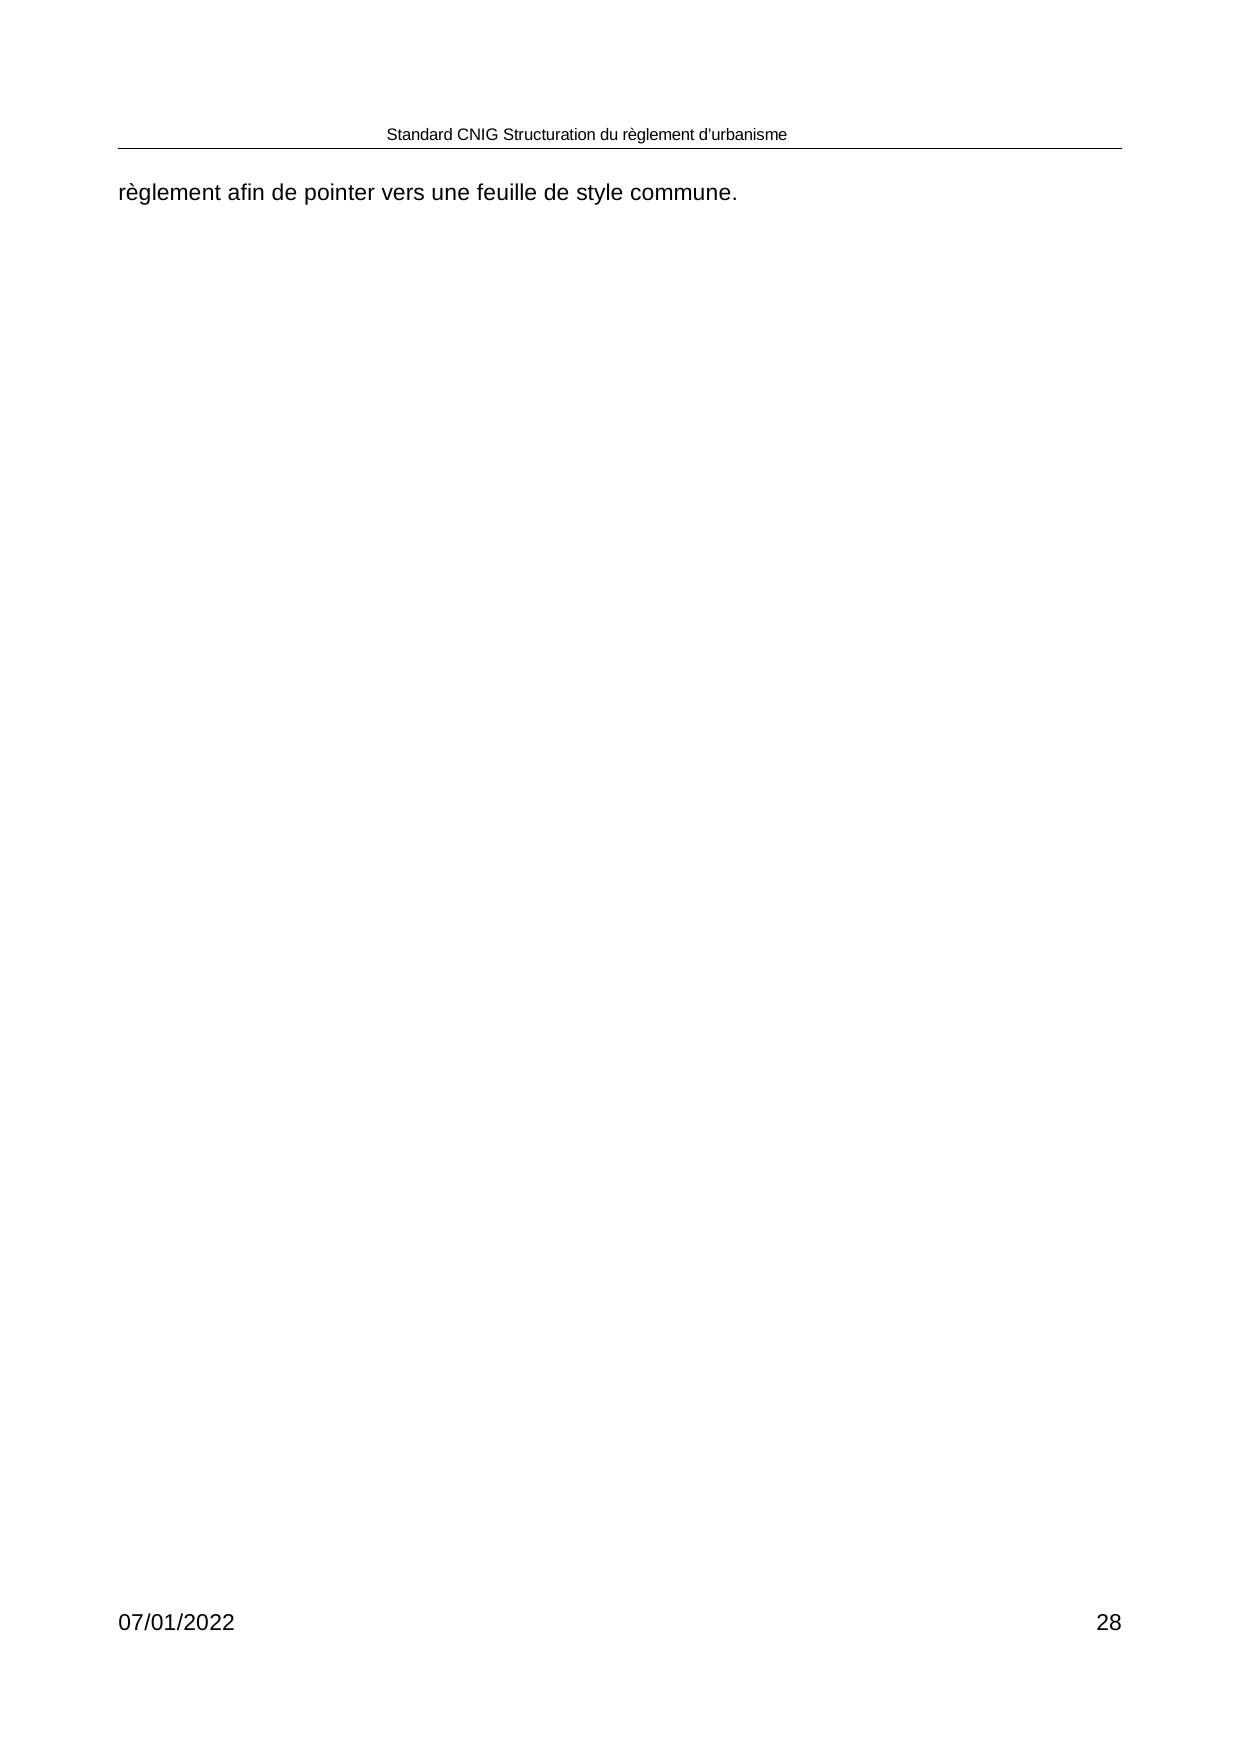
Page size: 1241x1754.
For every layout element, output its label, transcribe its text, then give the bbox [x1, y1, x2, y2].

text règlement afin de pointer vers une feuille de style commune. [118, 178, 1122, 206]
